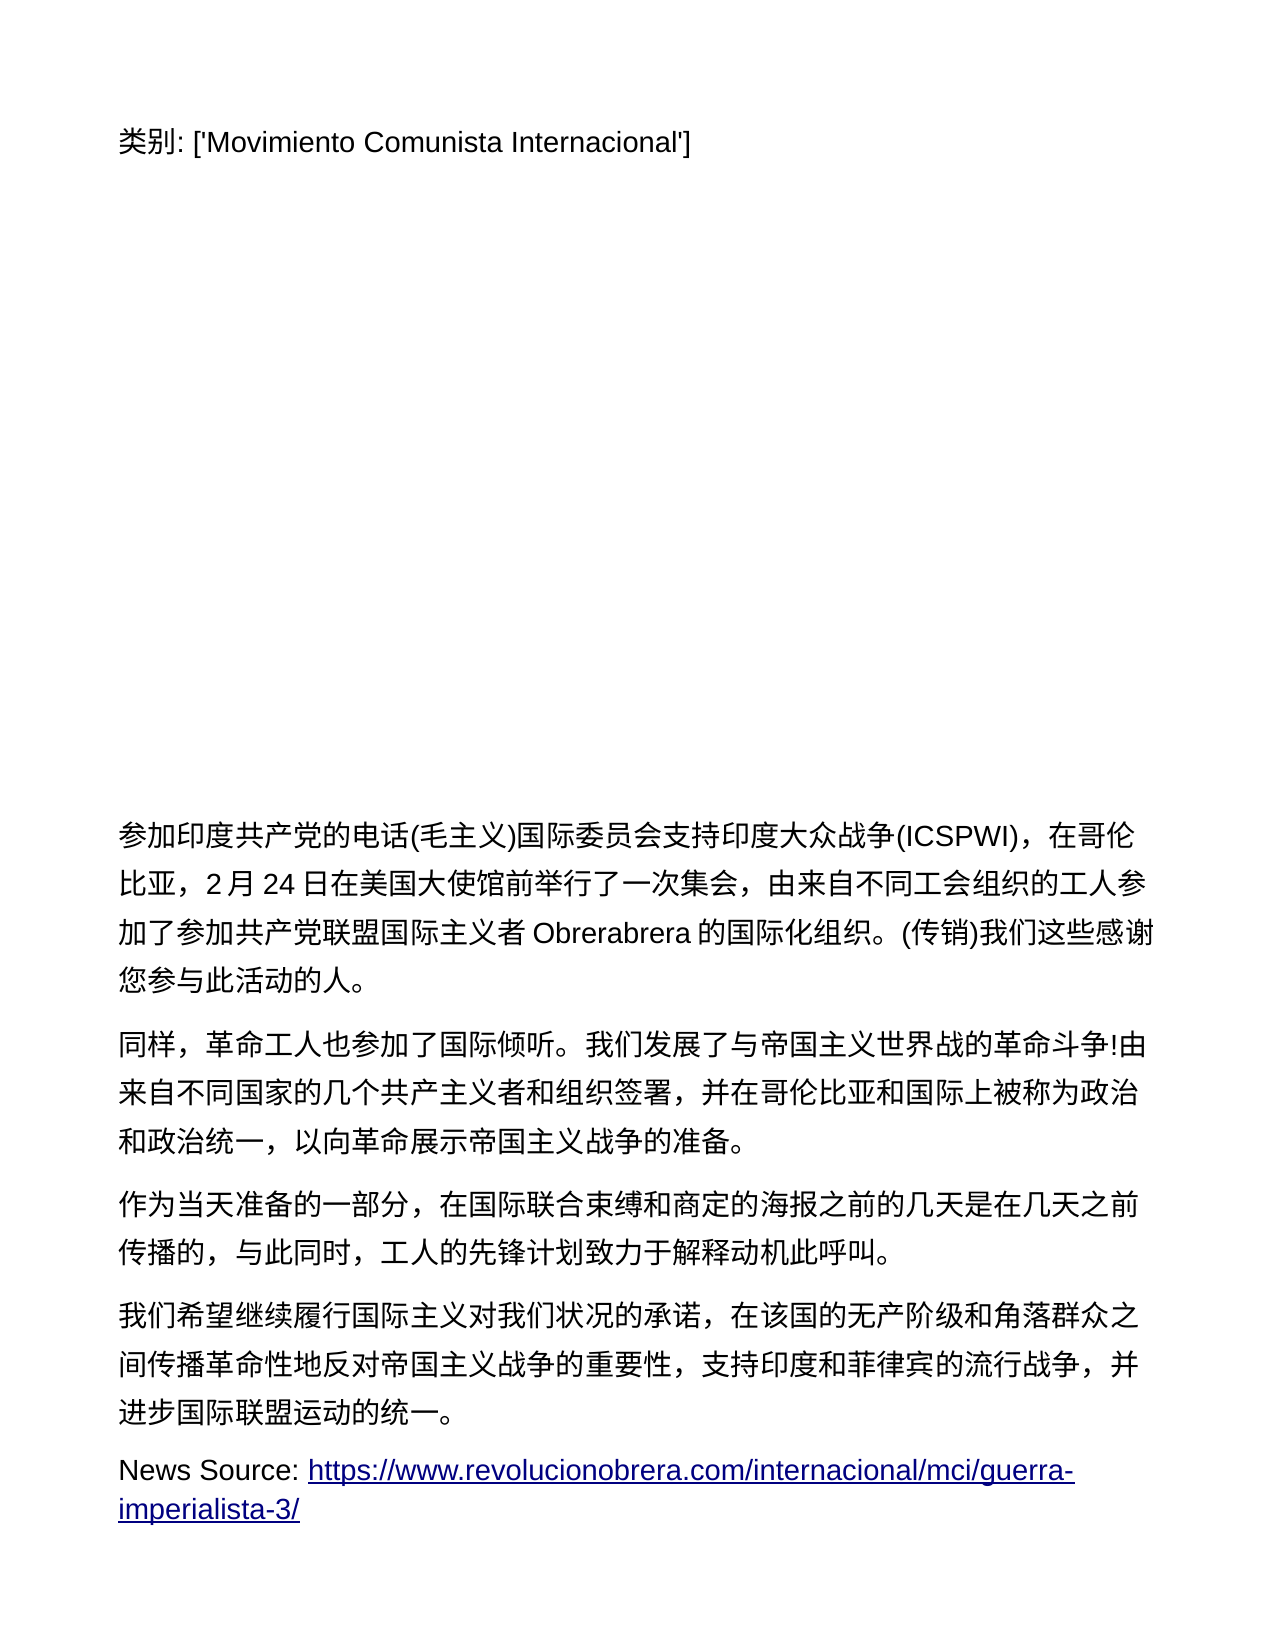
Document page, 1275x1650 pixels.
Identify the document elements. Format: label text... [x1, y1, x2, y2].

text 我们希望继续履行国际主义对我们状况的承诺，在该国的无产阶级和角落群众之间传播革命性地反对帝国主义战争的重要性，支持印度和菲律宾的流行战争，并进步国际联盟运动的统一。 [118, 1293, 1157, 1432]
text 参加印度共产党的电话(毛主义)国际委员会支持印度大众战争(ICSPWI)，在哥伦比亚，2月24日在美国大使馆前举行了一次集会，由来自不同工会组织的工人参加了参加共产党联盟国际主义者Obrerabrera的国际化组织。(传销)我们这些感谢您参与此活动的人。 [118, 181, 1157, 1000]
text News Source: https://www.revolucionobrera.com/internacional/mci/guerra-imperialista-3/ [118, 1453, 1157, 1525]
text 类别: ['Movimiento Comunista Internacional'] [118, 118, 1157, 160]
text 同样，革命工人也参加了国际倾听。我们发展了与帝国主义世界战的革命斗争!由来自不同国家的几个共产主义者和组织签署，并在哥伦比亚和国际上被称为政治和政治统一，以向革命展示帝国主义战争的准备。 [118, 1021, 1157, 1161]
text 作为当天准备的一部分，在国际联合束缚和商定的海报之前的几天是在几天之前传播的，与此同时，工人的先锋计划致力于解释动机此呼叫。 [118, 1181, 1157, 1272]
